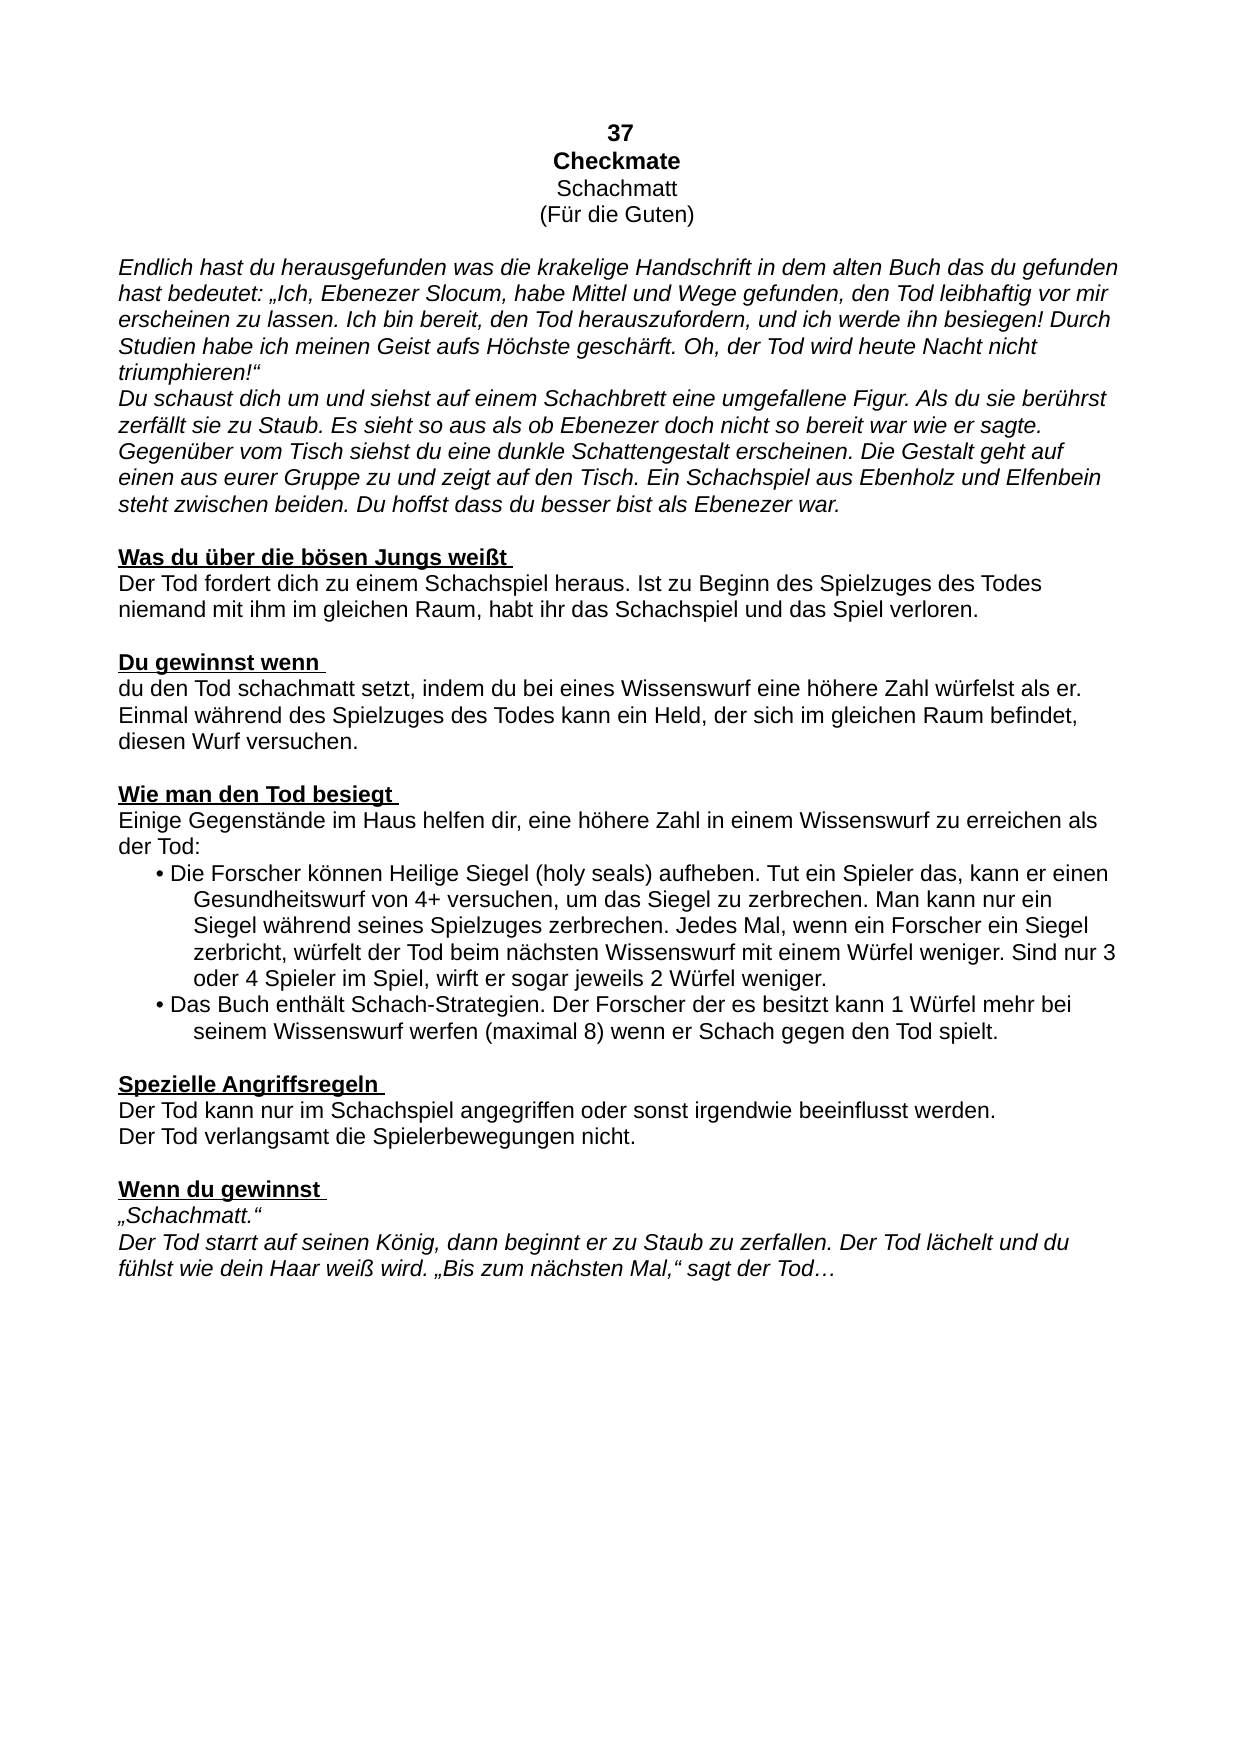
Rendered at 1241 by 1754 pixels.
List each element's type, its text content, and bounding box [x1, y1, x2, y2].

text (Für die Guten) [118, 201, 1122, 227]
text Checkmate [118, 147, 1122, 174]
text du den Tod schachmatt setzt, indem du bei eines Wissenswurf eine höhere Zahl würfelst als er. Einmal während des Spielzuges des Todes kann ein Held, der sich im gleichen Raum befindet, diesen Wurf versuchen. [118, 675, 1122, 754]
text Der Tod kann nur im Schachspiel angegriffen oder sonst irgendwie beeinflusst werden. [118, 1097, 1122, 1123]
text Spezielle Angriffsregeln [118, 1071, 1122, 1097]
text „Schachmatt.“ [118, 1202, 1122, 1229]
text Du gewinnst wenn [118, 649, 1122, 675]
text Der Tod fordert dich zu einem Schachspiel heraus. Ist zu Beginn des Spielzuges des Todes niemand mit ihm im gleichen Raum, habt ihr das Schachspiel und das Spiel verloren. [118, 570, 1122, 622]
text Schachmatt [118, 174, 1122, 201]
text Du schaust dich um und siehst auf einem Schachbrett eine umgefallene Figur. Als du sie berührst zerfällt sie zu Staub. Es sieht so aus als ob Ebenezer doch nicht so bereit war wie er sagte. [118, 385, 1122, 438]
text • Die Forscher können Heilige Siegel (holy seals) aufheben. Tut ein Spieler das, kann er einen Gesundheitswurf von 4+ versuchen, um das Siegel zu zerbrechen. Man kann nur ein Siegel während seines Spielzuges zerbrechen. Jedes Mal, wenn ein Forscher ein Siegel zerbricht, würfelt der Tod beim nächsten Wissenswurf mit einem Würfel weniger. Sind nur 3 oder 4 Spieler im Spiel, wirft er sogar jeweils 2 Würfel weniger. [156, 860, 1122, 991]
text 37 [118, 118, 1122, 147]
text Endlich hast du herausgefunden was die krakelige Handschrift in dem alten Buch das du gefunden hast bedeutet: „Ich, Ebenezer Slocum, habe Mittel und Wege gefunden, den Tod leibhaftig vor mir erscheinen zu lassen. Ich bin bereit, den Tod herauszufordern, und ich werde ihn besiegen! Durch Studien habe ich meinen Geist aufs Höchste geschärft. Oh, der Tod wird heute Nacht nicht triumphieren!“ [118, 253, 1122, 385]
text Der Tod verlangsamt die Spielerbewegungen nicht. [118, 1123, 1122, 1149]
text Einige Gegenstände im Haus helfen dir, eine höhere Zahl in einem Wissenswurf zu erreichen als der Tod: [118, 807, 1122, 860]
text Wenn du gewinnst [118, 1176, 1122, 1202]
text Gegenüber vom Tisch siehst du eine dunkle Schattengestalt erscheinen. Die Gestalt geht auf einen aus eurer Gruppe zu und zeigt auf den Tisch. Ein Schachspiel aus Ebenholz und Elfenbein steht zwischen beiden. Du hoffst dass du besser bist als Ebenezer war. [118, 438, 1122, 517]
text Der Tod starrt auf seinen König, dann beginnt er zu Staub zu zerfallen. Der Tod lächelt und du fühlst wie dein Haar weiß wird. „Bis zum nächsten Mal,“ sagt der Tod… [118, 1229, 1122, 1281]
text Wie man den Tod besiegt [118, 781, 1122, 807]
text • Das Buch enthält Schach-Strategien. Der Forscher der es besitzt kann 1 Würfel mehr bei seinem Wissenswurf werfen (maximal 8) wenn er Schach gegen den Tod spielt. [156, 991, 1122, 1044]
text Was du über die bösen Jungs weißt [118, 543, 1122, 570]
